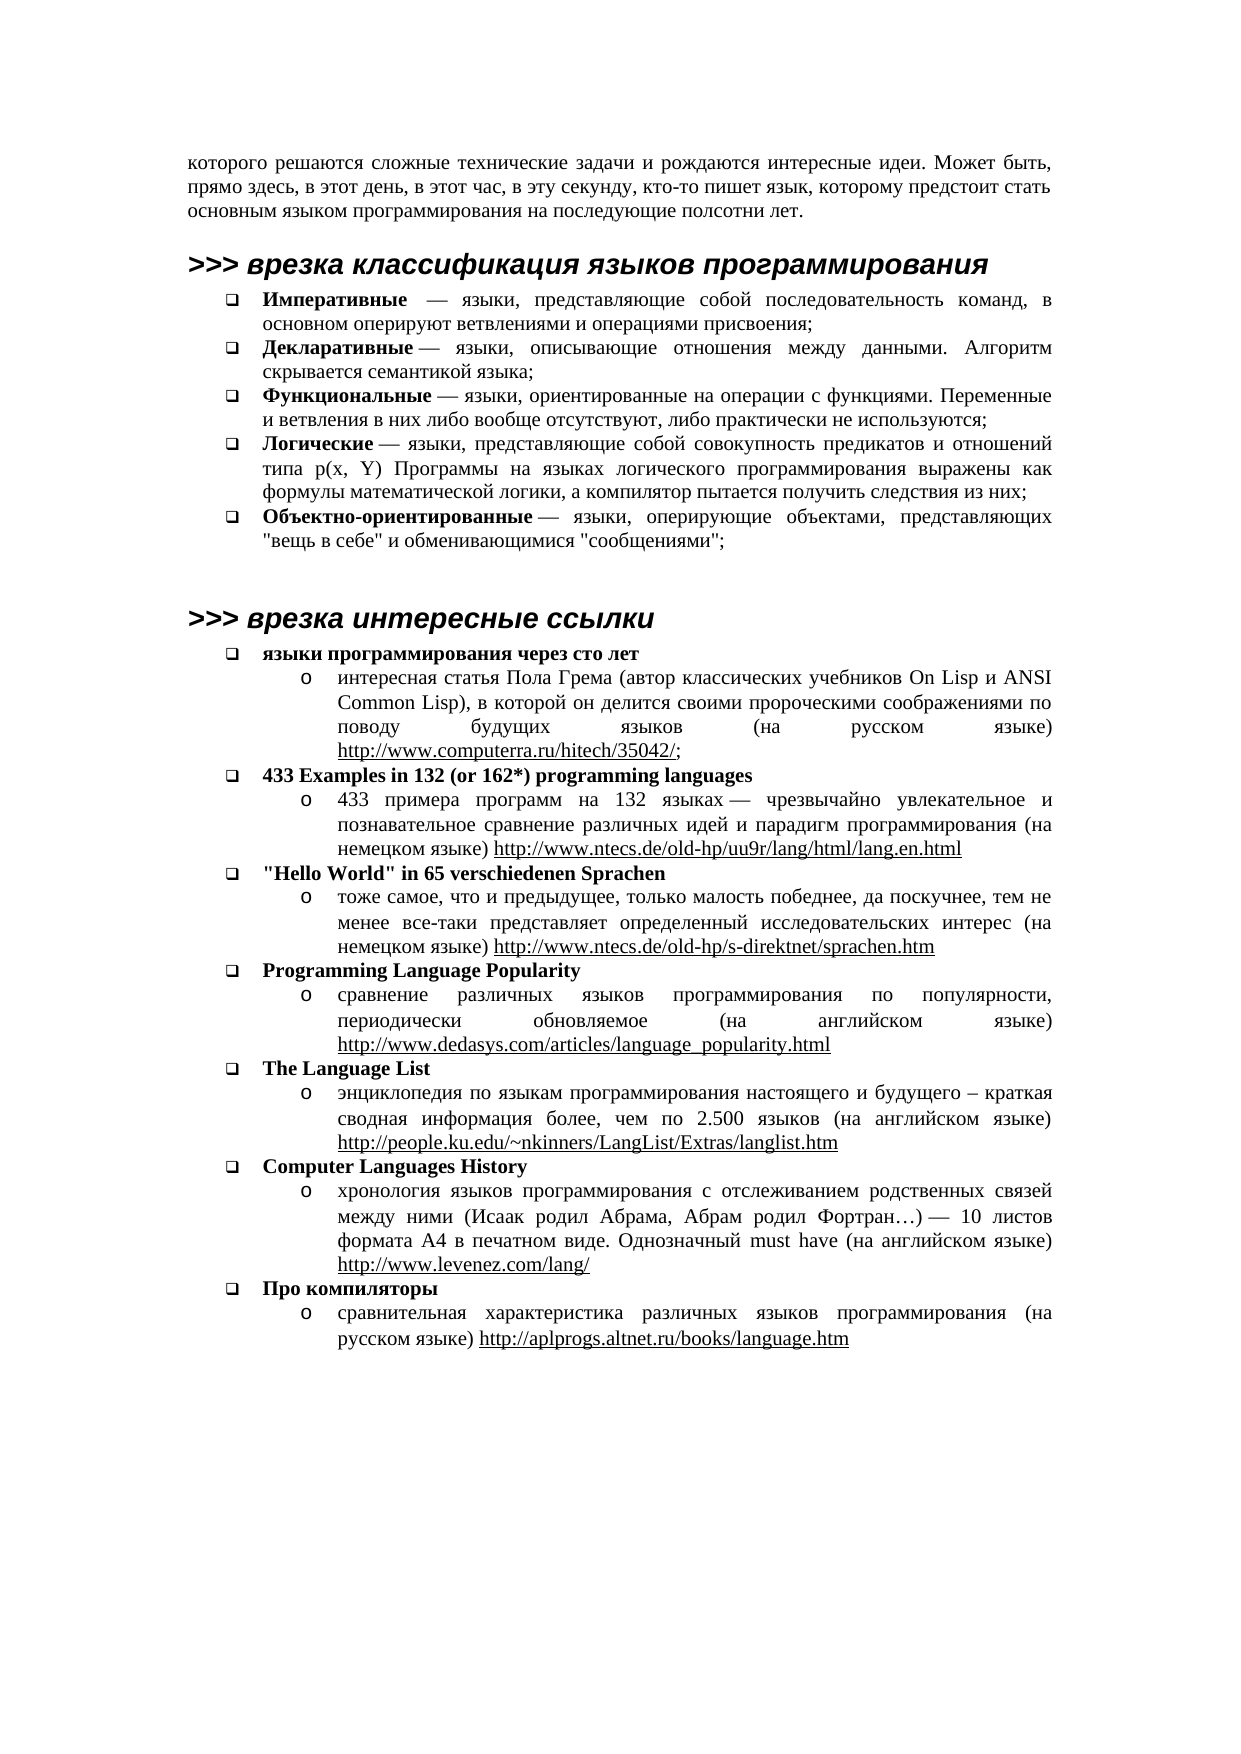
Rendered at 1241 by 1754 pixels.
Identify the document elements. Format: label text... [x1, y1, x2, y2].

subtitle >>> врезка классификация языков программирования [187, 247, 1053, 281]
list языки программирования через сто лет [225, 641, 1053, 664]
list сравнительная характеристика различных языков программирования (на русском языке) http://aplprogs.altnet.ru/books/language.htm [300, 1300, 1053, 1350]
list Computer Languages History [225, 1154, 1053, 1178]
list Про компиляторы [225, 1276, 1053, 1300]
list интересная статья Пола Грема (автор классических учебников On Lisp и ANSI Common Lisp), в которой он делится своими пророческими соображениями по поводу будущих языков (на русском языке) http://www.computerra.ru/hitech/35042/; [300, 664, 1053, 762]
list Логические — языки, представляющие собой совокупность предикатов и отношений типа p(x, Y) Программы на языках логического программирования выражены как формулы математической логики, а компилятор пытается получить следствия из них; [225, 431, 1053, 503]
list The Language List [225, 1056, 1053, 1080]
subtitle >>> врезка интересные ссылки [187, 601, 1053, 634]
list сравнение различных языков программирования по популярности, периодически обновляемое (на английском языке) http://www.dedasys.com/articles/language_popularity.html [300, 982, 1053, 1056]
list Декларативные — языки, описывающие отношения между данными. Алгоритм скрывается семантикой языка; [225, 335, 1053, 383]
list 433 Examples in 132 (or 162*) programming languages [225, 762, 1053, 787]
list "Hello World" in 65 verschiedenen Sprachen [225, 860, 1053, 884]
list Императивные — языки, представляющие собой последовательность команд, в основном оперируют ветвлениями и операциями присвоения; [225, 287, 1053, 335]
list энциклопедия по языкам программирования настоящего и будущего – краткая сводная информация более, чем по 2.500 языков (на английском языке) http://people.ku.edu/~nkinners/LangList/Extras/langlist.htm [300, 1080, 1053, 1154]
text которого решаются сложные технические задачи и рождаются интересные идеи. Может быть, прямо здесь, в этот день, в этот час, в эту секунду, кто-то пишет язык, которому предстоит стать основным языком программирования на последующие полсотни лет. [187, 150, 1053, 222]
list Programming Language Popularity [225, 958, 1053, 982]
list 433 примера программ на 132 языках — чрезвычайно увлекательное и познавательное сравнение различных идей и парадигм программирования (на немецком языке) http://www.ntecs.de/old-hp/uu9r/lang/html/lang.en.html [300, 787, 1053, 860]
list Функциональные — языки, ориентированные на операции с функциями. Переменные и ветвления в них либо вообще отсутствуют, либо практически не используются; [225, 383, 1053, 431]
list Объектно-ориентированные — языки, оперирующие объектами, представляющих "вещь в себе" и обменивающимися "сообщениями"; [225, 503, 1053, 552]
list хронология языков программирования с отслеживанием родственных связей между ними (Исаак родил Абрама, Абрам родил Фортран…) — 10 листов формата A4 в печатном виде. Однозначный must have (на английском языке) http://www.levenez.com/lang/ [300, 1178, 1053, 1276]
list тоже самое, что и предыдущее, только малость победнее, да поскучнее, тем не менее все-таки представляет определенный исследовательских интерес (на немецком языке) http://www.ntecs.de/old-hp/s-direktnet/sprachen.htm [300, 884, 1053, 958]
